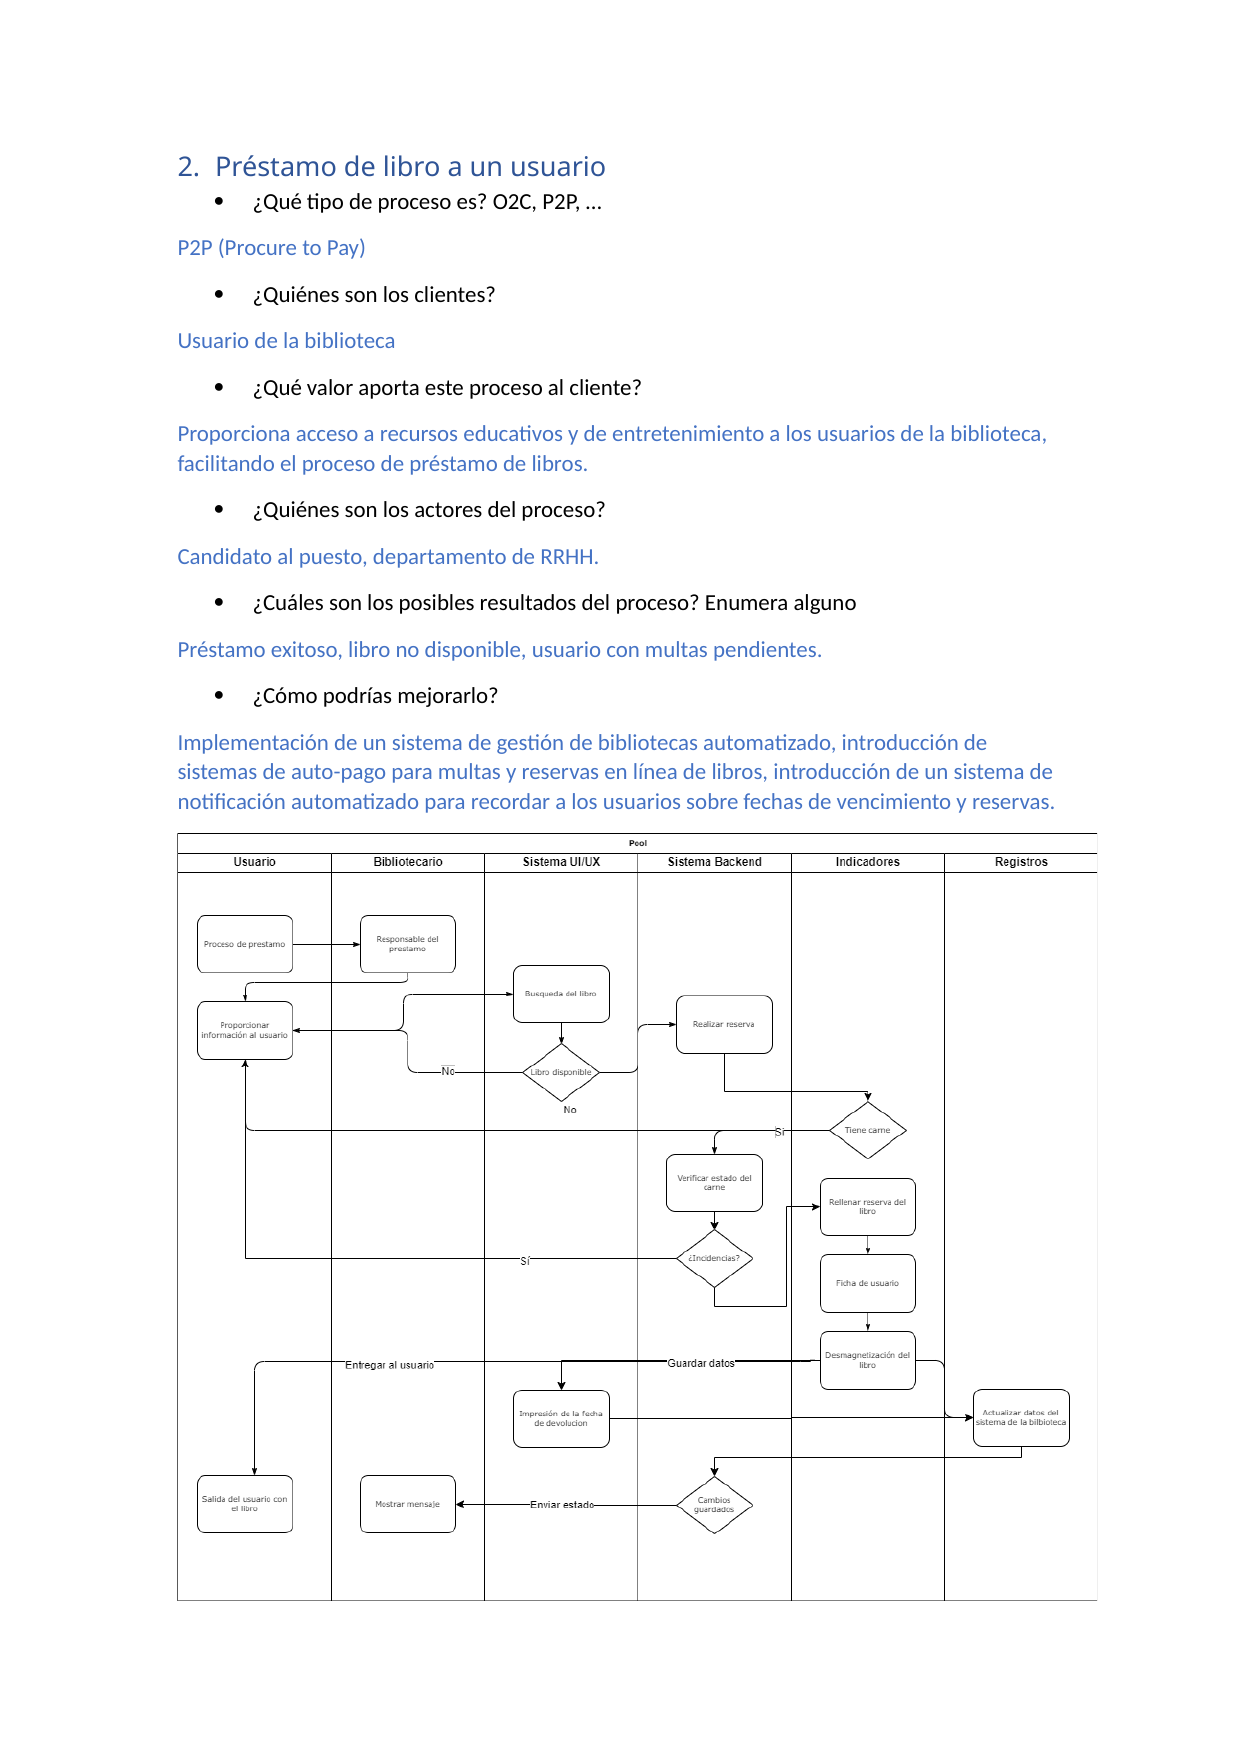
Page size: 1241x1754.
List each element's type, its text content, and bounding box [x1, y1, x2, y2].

text P2P (Procure to Pay) [177, 233, 1063, 262]
text Implementación de un sistema de gestión de bibliotecas automatizado, introducción de sistemas de auto-pago para multas y reservas en línea de libros, introducción de un sistema de notificación automatizado para recordar a los usuarios sobre fechas de vencimiento y reservas. [177, 728, 1063, 815]
list ¿Cómo podrías mejorarlo? [215, 681, 1063, 709]
list ¿Cuáles son los posibles resultados del proceso? Enumera alguno [215, 588, 1063, 616]
list ¿Quiénes son los actores del proceso? [215, 495, 1063, 523]
text Proporciona acceso a recursos educativos y de entretenimiento a los usuarios de la biblioteca, facilitando el proceso de préstamo de libros. [177, 419, 1063, 477]
list Préstamo de libro a un usuario [177, 148, 1063, 184]
text Préstamo exitoso, libro no disponible, usuario con multas pendientes. [177, 635, 1063, 663]
text Candidato al puesto, departamento de RRHH. [177, 542, 1063, 570]
list ¿Quiénes son los clientes? [215, 280, 1063, 308]
list ¿Qué valor aporta este proceso al cliente? [215, 373, 1063, 401]
list ¿Qué tipo de proceso es? O2C, P2P, … [215, 187, 1063, 215]
text Usuario de la biblioteca [177, 326, 1063, 354]
